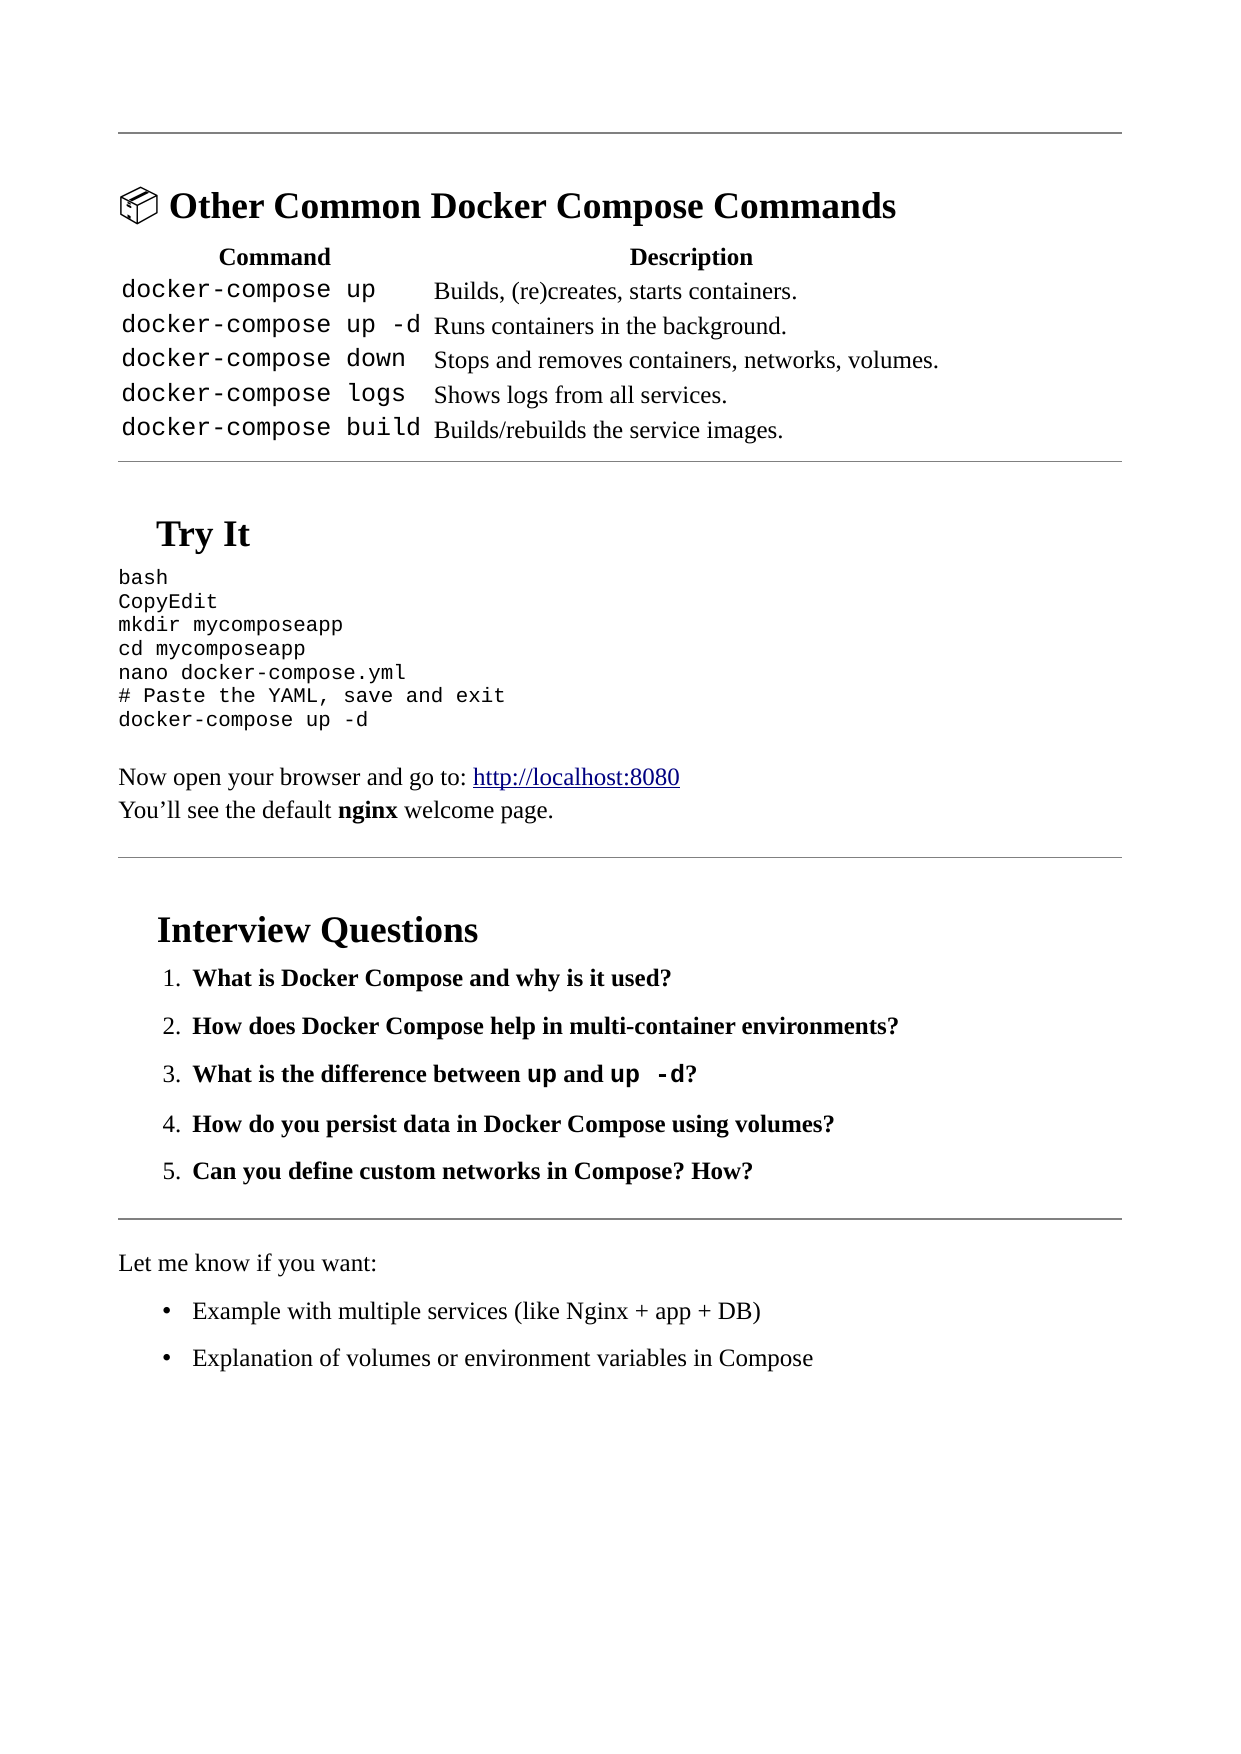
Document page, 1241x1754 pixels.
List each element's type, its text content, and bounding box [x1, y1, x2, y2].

list Example with multiple services (like Nginx + app + DB) [162, 1296, 1122, 1324]
table_cell Stops and removes containers, networks, volumes. [431, 343, 952, 377]
text CopyEdit [118, 591, 1122, 614]
subtitle 🧪 Try It [118, 511, 1122, 554]
table_cell Shows logs from all services. [431, 377, 952, 412]
text Let me know if you want: [118, 1248, 1122, 1277]
table_cell Builds/rebuilds the service images. [431, 412, 952, 446]
list How do you persist data in Docker Compose using volumes? [162, 1109, 1122, 1137]
table_cell Runs containers in the background. [431, 308, 952, 343]
table_cell docker-compose up -d [118, 308, 431, 343]
text docker-compose up -d [118, 709, 1122, 733]
text mkdir mycomposeapp [118, 614, 1122, 638]
table_cell docker-compose up [118, 274, 431, 308]
table_cell docker-compose logs [118, 377, 431, 412]
table_cell Builds, (re)creates, starts containers. [431, 274, 952, 308]
subtitle 📦 Other Common Docker Compose Commands [118, 183, 1122, 226]
text bash [118, 567, 1122, 591]
table_cell docker-compose down [118, 343, 431, 377]
list How does Docker Compose help in multi-container environments? [162, 1011, 1122, 1040]
list What is Docker Compose and why is it used? [162, 963, 1122, 992]
table_header Command [118, 239, 431, 273]
list Can you define custom networks in Compose? How? [162, 1156, 1122, 1185]
table_header Description [431, 239, 952, 273]
text nano docker-compose.yml [118, 662, 1122, 685]
table_cell docker-compose build [118, 412, 431, 446]
text Now open your browser and go to: http://localhost:8080 You’ll see the default nginx welcome page. [118, 762, 1122, 824]
subtitle 🎯 Interview Questions [118, 908, 1122, 951]
list What is the difference between up and up -d? [162, 1059, 1122, 1089]
text cd mycomposeapp [118, 638, 1122, 662]
list Explanation of volumes or environment variables in Compose [162, 1343, 1122, 1372]
text # Paste the YAML, save and exit [118, 685, 1122, 709]
